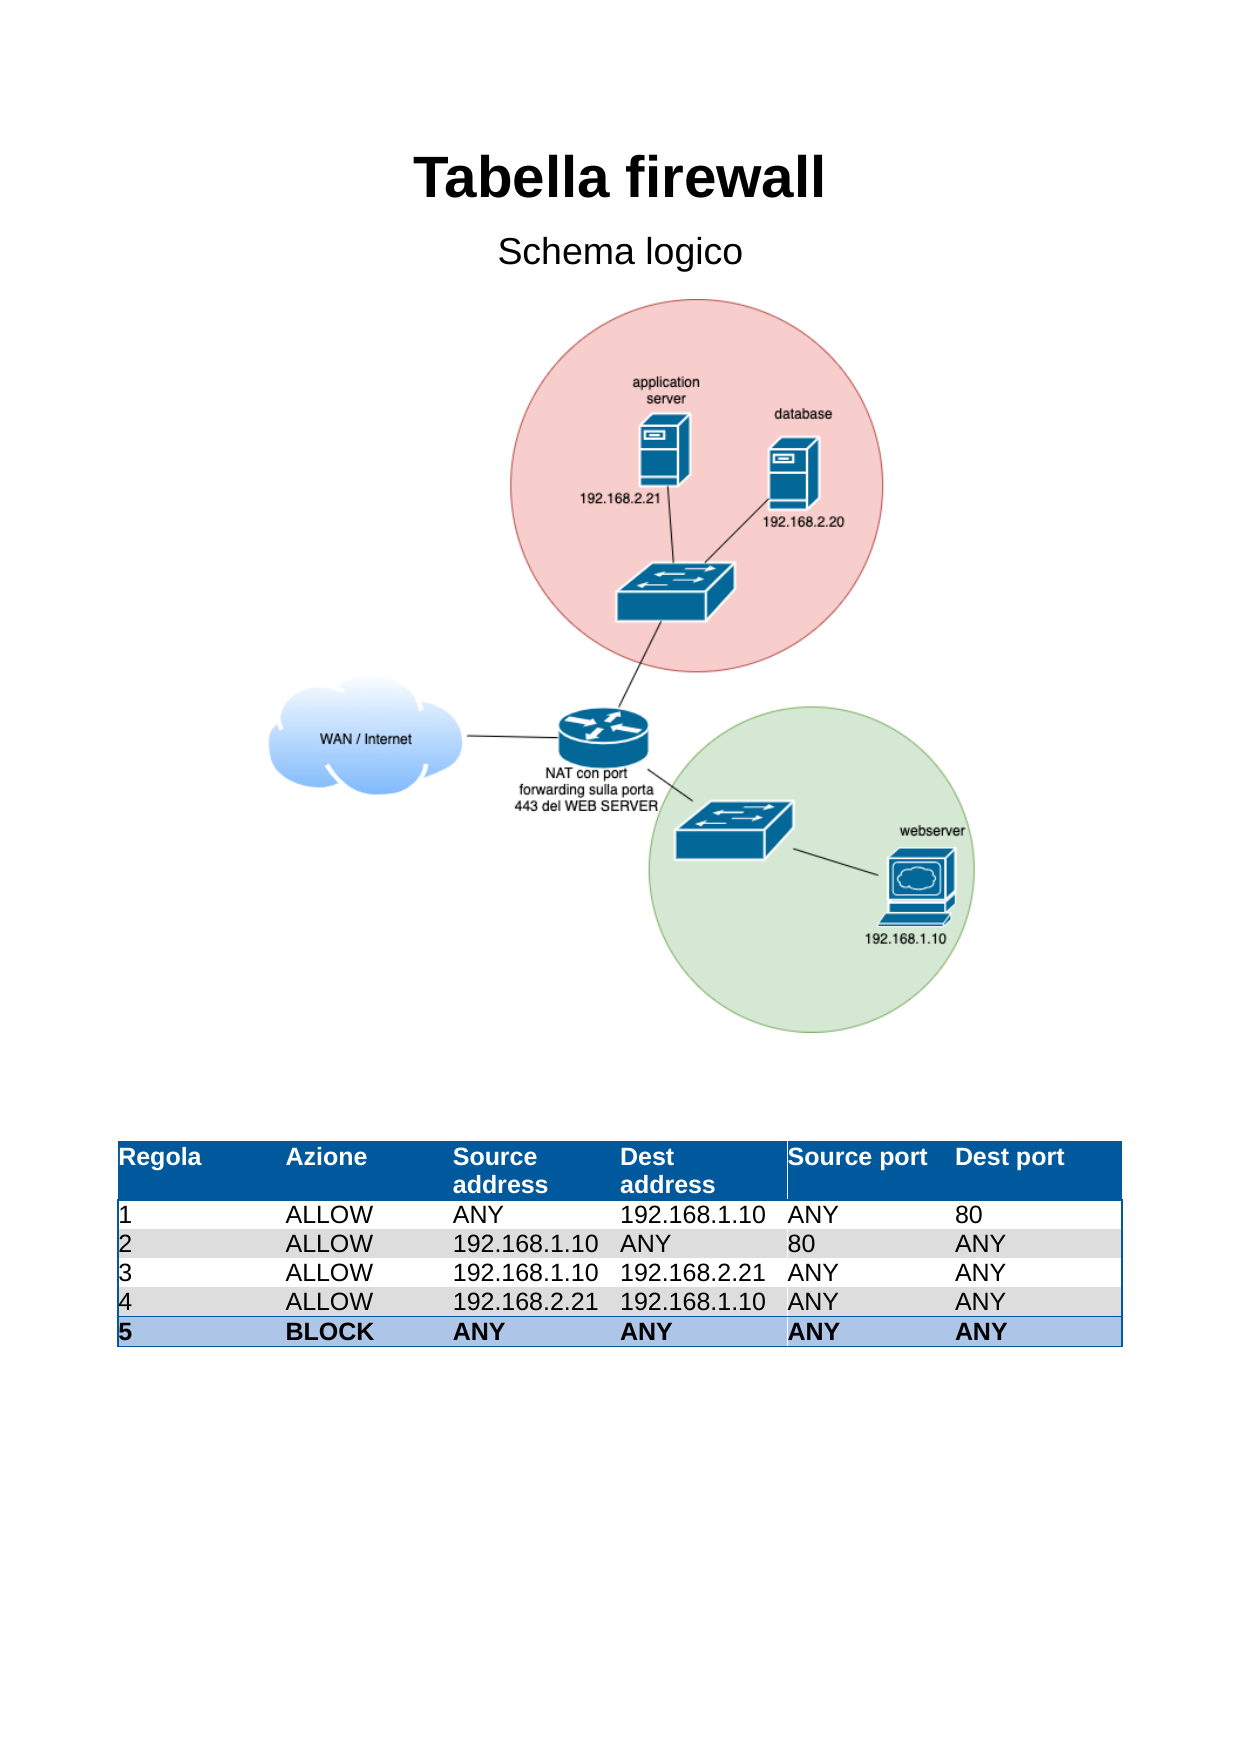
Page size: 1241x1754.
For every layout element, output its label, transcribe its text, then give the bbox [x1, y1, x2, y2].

table_cell ANY [620, 1317, 787, 1346]
table_cell ALLOW [285, 1201, 453, 1229]
table_header Dest address [620, 1141, 787, 1199]
table_header Azione [285, 1141, 453, 1199]
table_cell 1 [119, 1201, 285, 1229]
table_cell 192.168.1.10 [620, 1287, 787, 1316]
picture [264, 299, 976, 1033]
table_cell ANY [788, 1317, 955, 1346]
table_cell 4 [119, 1287, 285, 1316]
table_cell ALLOW [285, 1287, 453, 1316]
table_cell ANY [453, 1201, 620, 1229]
table_cell ANY [955, 1287, 1121, 1316]
table_cell 192.168.2.21 [620, 1258, 787, 1287]
table_cell 80 [955, 1201, 1121, 1229]
table_cell 80 [788, 1229, 955, 1258]
table_cell ANY [620, 1229, 787, 1258]
table_cell ANY [788, 1258, 955, 1287]
table_cell 192.168.1.10 [453, 1258, 620, 1287]
table_header Regola [118, 1141, 285, 1199]
table_cell ANY [453, 1317, 620, 1346]
subtitle Schema logico [118, 229, 1122, 272]
table_cell ALLOW [285, 1258, 453, 1287]
table_cell 2 [119, 1229, 285, 1258]
table_cell 5 [119, 1317, 285, 1346]
table_cell ANY [955, 1229, 1121, 1258]
table_cell 3 [119, 1258, 285, 1287]
table_cell BLOCK [285, 1317, 453, 1346]
table_cell ANY [788, 1287, 955, 1316]
title Tabella firewall [118, 143, 1122, 210]
table_cell 192.168.1.10 [620, 1201, 787, 1229]
table_cell ANY [955, 1317, 1121, 1346]
table_header Source address [453, 1141, 620, 1199]
table_header Source port [788, 1141, 955, 1199]
table_cell ALLOW [285, 1229, 453, 1258]
table_cell ANY [955, 1258, 1121, 1287]
table_cell ANY [788, 1201, 955, 1229]
table_header Dest port [955, 1141, 1122, 1199]
table_cell 192.168.1.10 [453, 1229, 620, 1258]
table_cell 192.168.2.21 [453, 1287, 620, 1316]
